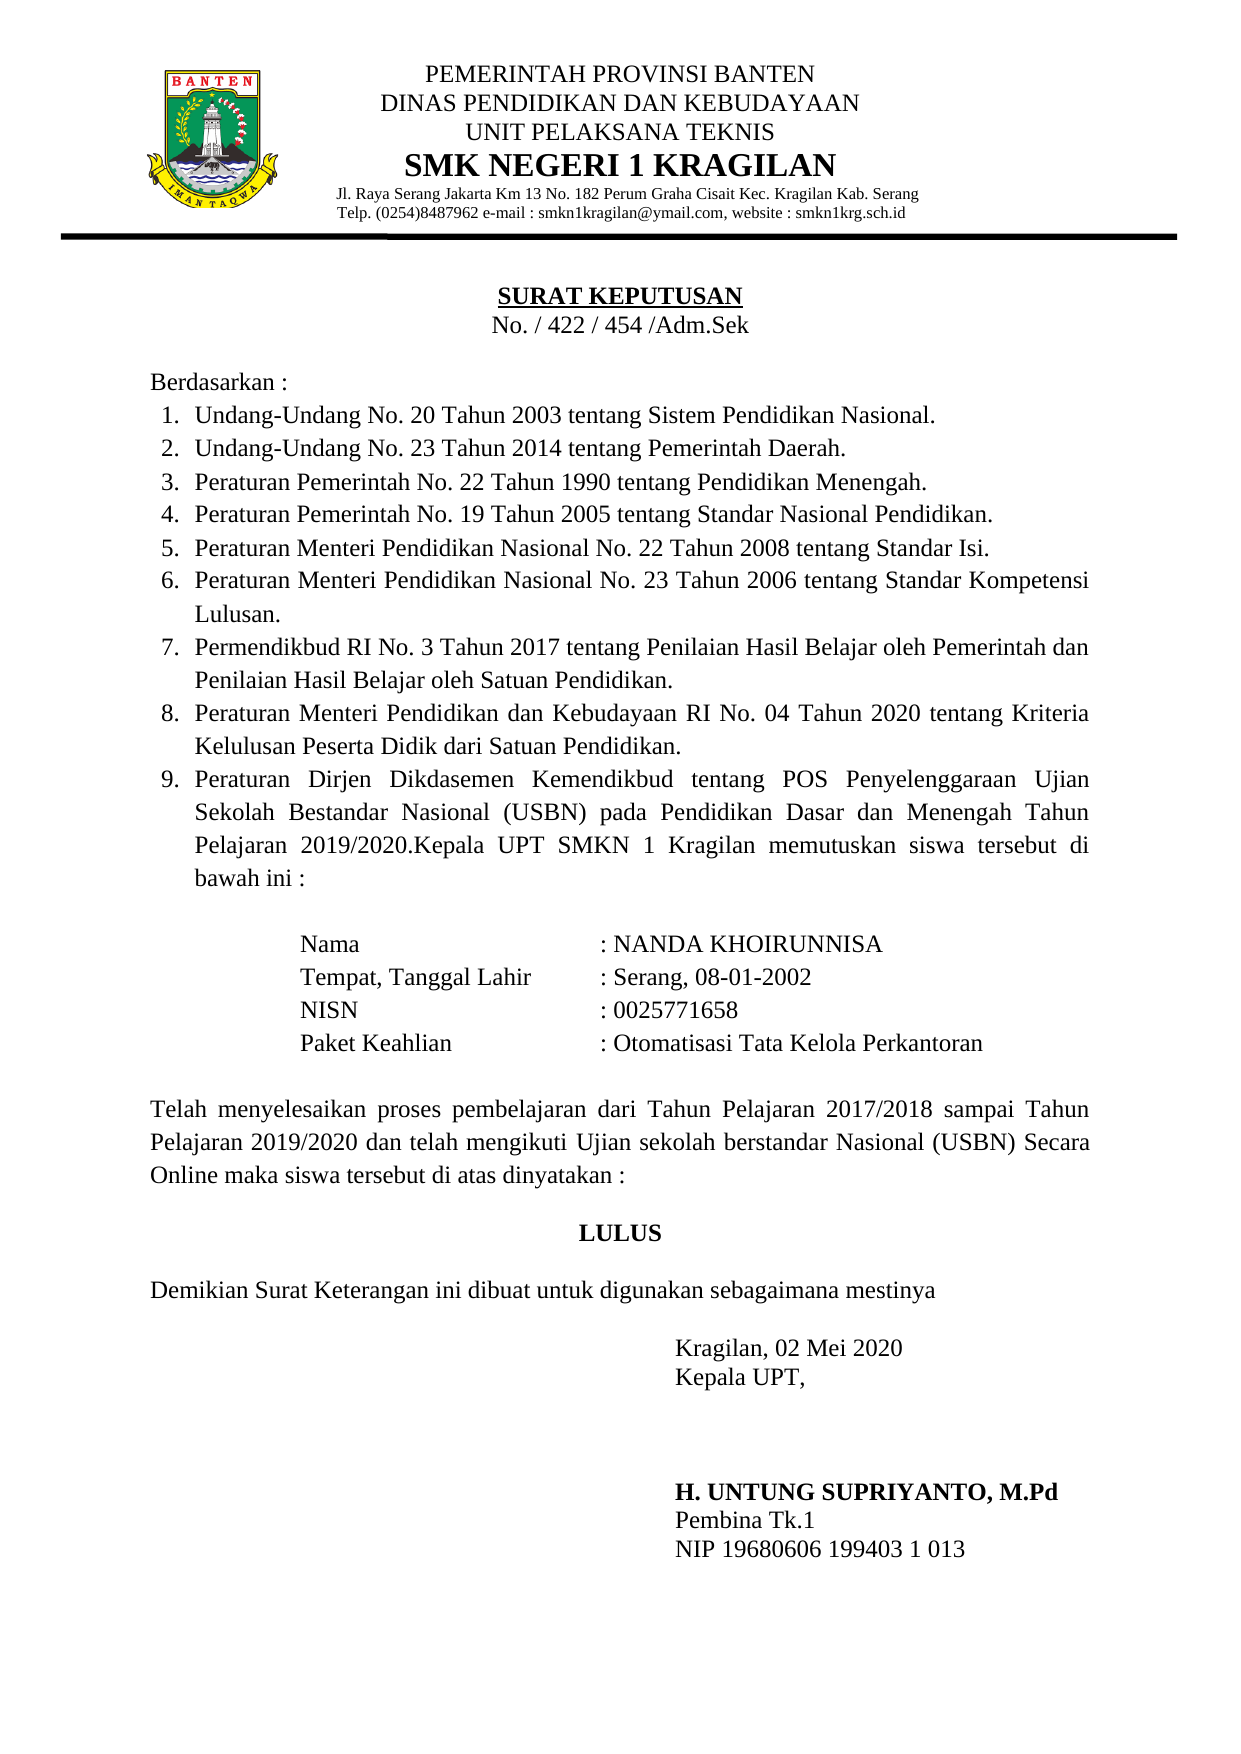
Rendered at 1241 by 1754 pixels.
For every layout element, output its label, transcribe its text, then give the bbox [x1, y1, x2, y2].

text Demikian Surat Keterangan ini dibuat untuk digunakan sebagaimana mestinya [150, 1276, 1090, 1304]
text Berdasarkan : [150, 367, 1090, 396]
text Kepala UPT, [150, 1362, 1090, 1391]
list Peraturan Menteri Pendidikan dan Kebudayaan RI No. 04 Tahun 2020 tentang Kriteria Kelulusan Peserta Didik dari Satuan Pendidikan. [179, 698, 1090, 759]
list Permendikbud RI No. 3 Tahun 2017 tentang Penilaian Hasil Belajar oleh Pemerintah dan Penilaian Hasil Belajar oleh Satuan Pendidikan. [179, 632, 1090, 693]
list Undang-Undang No. 23 Tahun 2014 tentang Pemerintah Daerah. [179, 433, 1090, 462]
text Tempat, Tanggal Lahir : Serang, 08-01-2002 [150, 962, 1090, 991]
text Nama : NANDA KHOIRUNNISA [150, 929, 1090, 958]
text H. UNTUNG SUPRIYANTO, M.Pd [150, 1477, 1090, 1506]
text Telah menyelesaikan proses pembelajaran dari Tahun Pelajaran 2017/2018 sampai Tahun Pelajaran 2019/2020 dan telah mengikuti Ujian sekolah berstandar Nasional (USBN) Secara Online maka siswa tersebut di atas dinyatakan : [150, 1094, 1090, 1189]
text NIP 19680606 199403 1 013 [150, 1534, 1090, 1563]
list Peraturan Menteri Pendidikan Nasional No. 23 Tahun 2006 tentang Standar Kompetensi Lulusan. [179, 566, 1090, 627]
text Paket Keahlian : Otomatisasi Tata Kelola Perkantoran [150, 1028, 1090, 1057]
text SURAT KEPUTUSAN [150, 281, 1090, 310]
list Peraturan Dirjen Dikdasemen Kemendikbud tentang POS Penyelenggaraan Ujian Sekolah Bestandar Nasional (USBN) pada Pendidikan Dasar dan Menengah Tahun Pelajaran 2019/2020.Kepala UPT SMKN 1 Kragilan memutuskan siswa tersebut di bawah ini : [179, 764, 1090, 892]
list Peraturan Pemerintah No. 19 Tahun 2005 tentang Standar Nasional Pendidikan. [179, 499, 1090, 528]
text No. / 422 / 454 /Adm.Sek [150, 310, 1090, 339]
picture [146, 70, 279, 208]
text LULUS [150, 1218, 1090, 1247]
list Peraturan Pemerintah No. 22 Tahun 1990 tentang Pendidikan Menengah. [179, 467, 1090, 495]
text NISN : 0025771658 [150, 995, 1090, 1024]
text Kragilan, 02 Mei 2020 [150, 1333, 1090, 1362]
text Pembina Tk.1 [150, 1506, 1090, 1534]
list Peraturan Menteri Pendidikan Nasional No. 22 Tahun 2008 tentang Standar Isi. [179, 533, 1090, 561]
list Undang-Undang No. 20 Tahun 2003 tentang Sistem Pendidikan Nasional. [179, 401, 1090, 429]
